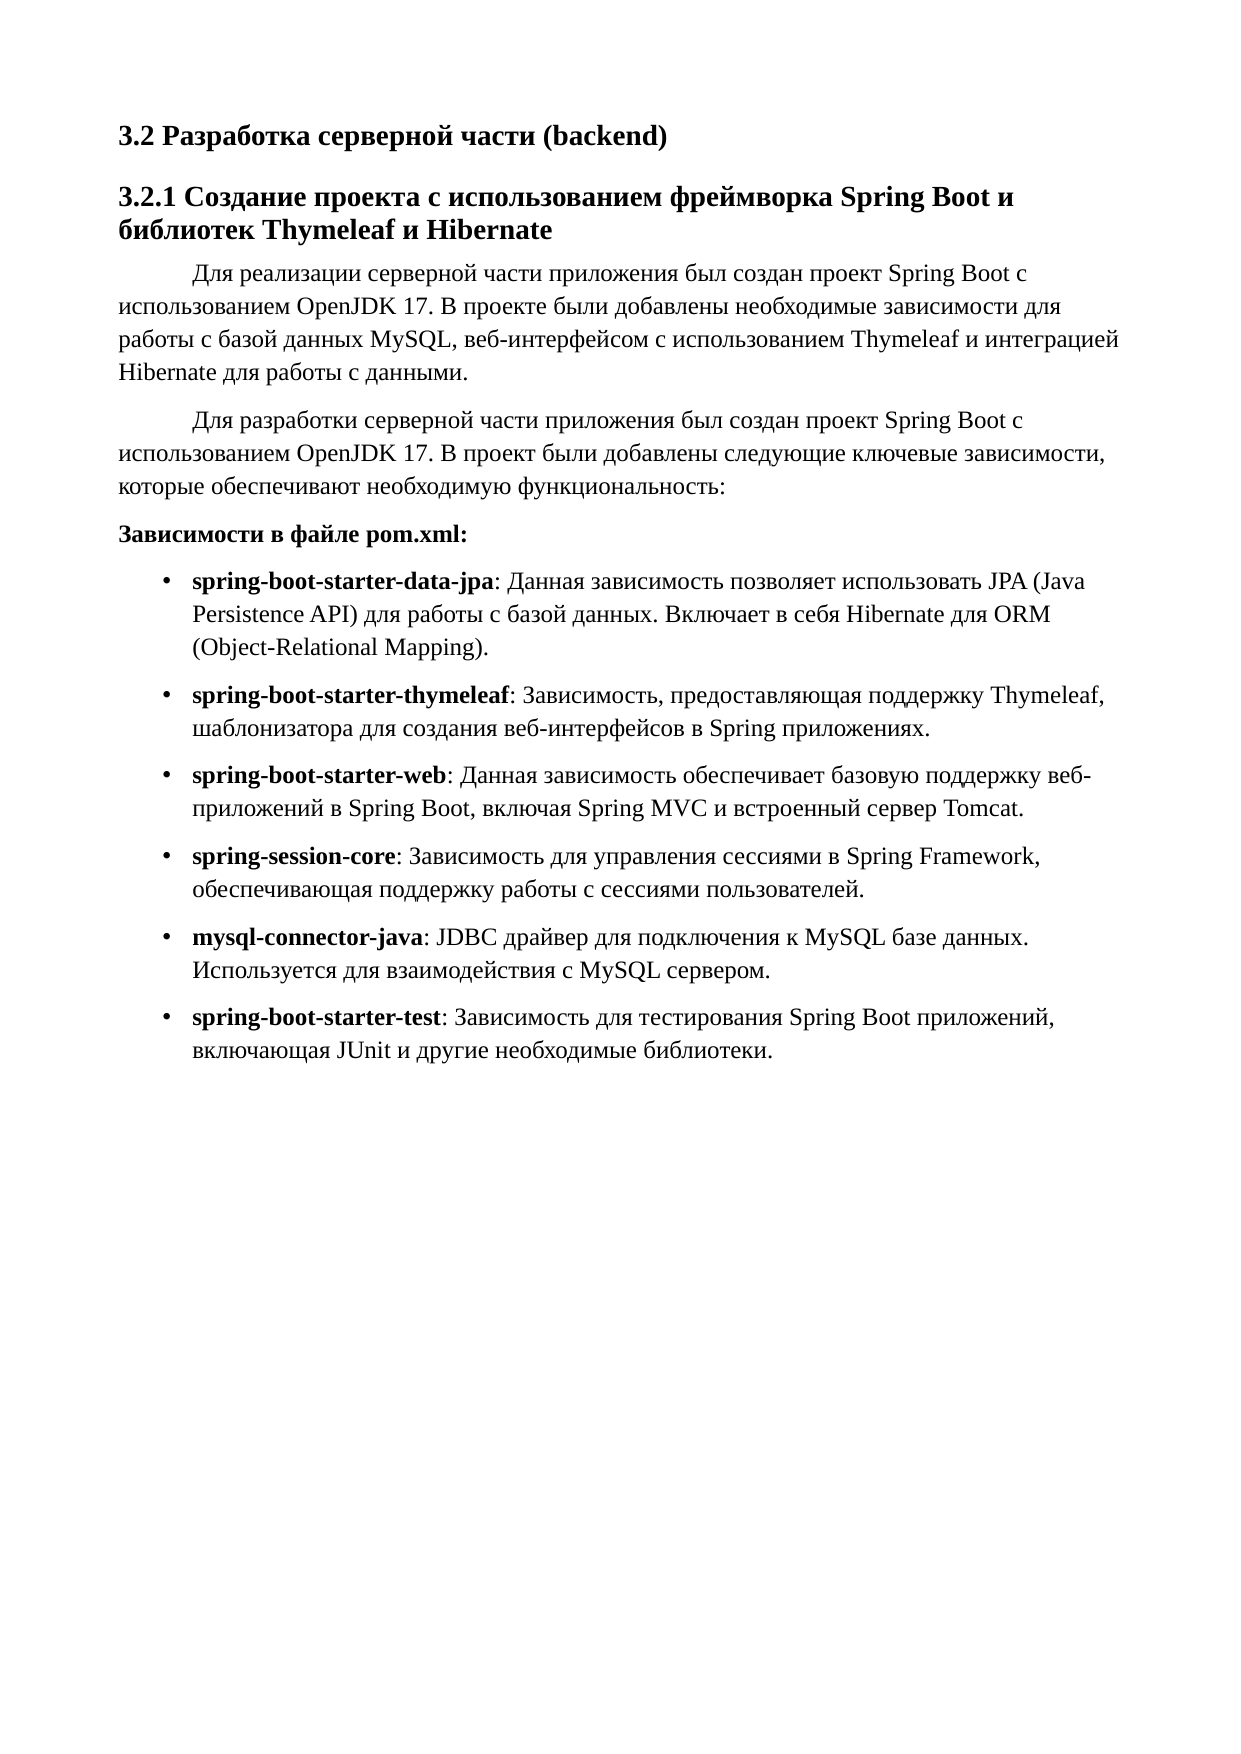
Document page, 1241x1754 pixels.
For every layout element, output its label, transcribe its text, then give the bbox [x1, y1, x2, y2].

subtitle 3.2 Разработка серверной части (backend) [118, 118, 1122, 152]
text Для разработки серверной части приложения был создан проект Spring Boot с использованием OpenJDK 17. В проект были добавлены следующие ключевые зависимости, которые обеспечивают необходимую функциональность: [118, 405, 1122, 500]
text Для реализации серверной части приложения был создан проект Spring Boot с использованием OpenJDK 17. В проекте были добавлены необходимые зависимости для работы с базой данных MySQL, веб-интерфейсом с использованием Thymeleaf и интеграцией Hibernate для работы с данными. [118, 258, 1122, 386]
list spring-boot-starter-thymeleaf: Зависимость, предоставляющая поддержку Thymeleaf, шаблонизатора для создания веб-интерфейсов в Spring приложениях. [162, 680, 1122, 742]
list spring-session-core: Зависимость для управления сессиями в Spring Framework, обеспечивающая поддержку работы с сессиями пользователей. [162, 841, 1122, 903]
list spring-boot-starter-data-jpa: Данная зависимость позволяет использовать JPA (Java Persistence API) для работы с базой данных. Включает в себя Hibernate для ORM (Object-Relational Mapping). [162, 566, 1122, 661]
list spring-boot-starter-test: Зависимость для тестирования Spring Boot приложений, включающая JUnit и другие необходимые библиотеки. [162, 1002, 1122, 1064]
text Зависимости в файле pom.xml: [118, 519, 1122, 547]
list mysql-connector-java: JDBC драйвер для подключения к MySQL базе данных. Используется для взаимодействия с MySQL сервером. [162, 922, 1122, 983]
subtitle 3.2.1 Создание проекта с использованием фреймворка Spring Boot и библиотек Thymeleaf и Hibernate [118, 179, 1122, 246]
list spring-boot-starter-web: Данная зависимость обеспечивает базовую поддержку веб-приложений в Spring Boot, включая Spring MVC и встроенный сервер Tomcat. [162, 761, 1122, 822]
